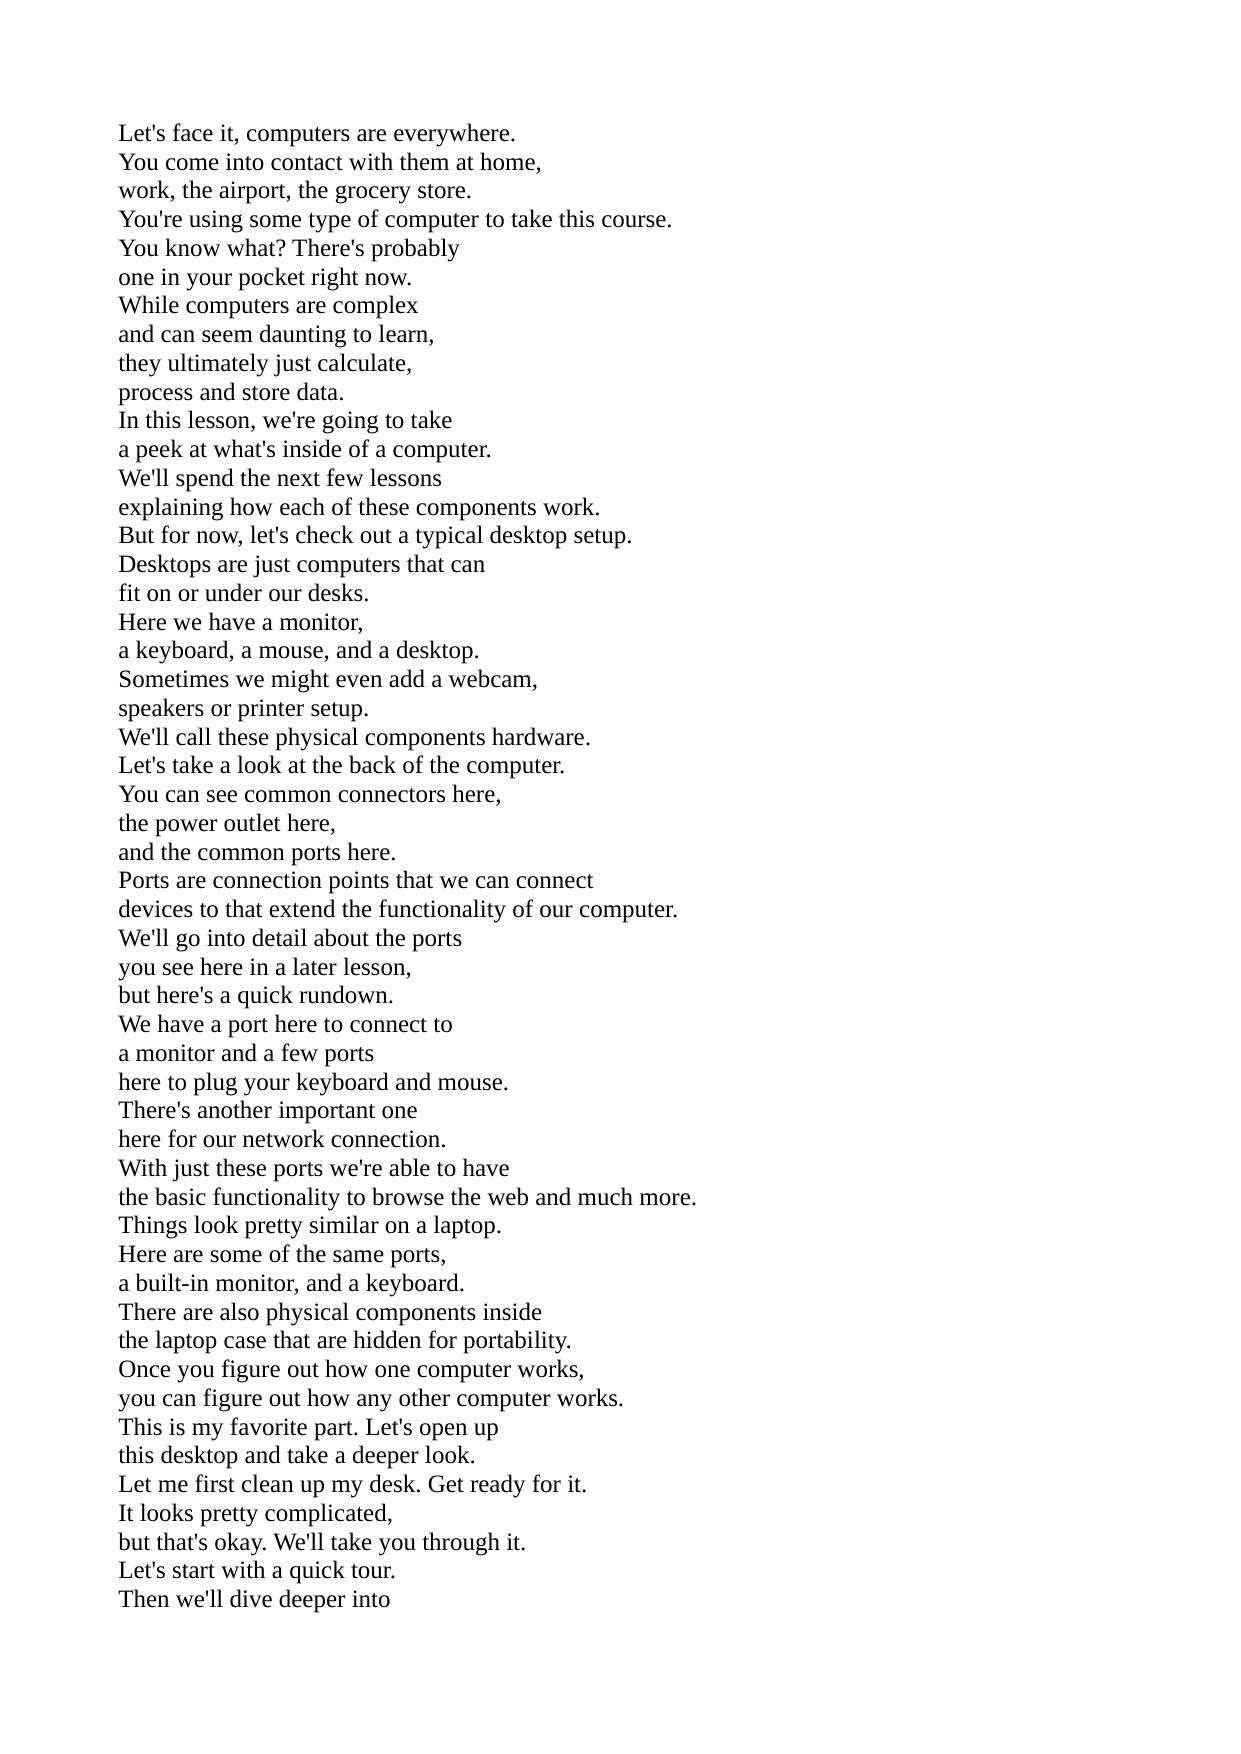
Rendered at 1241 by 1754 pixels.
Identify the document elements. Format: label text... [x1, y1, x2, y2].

text It looks pretty complicated, [118, 1498, 1122, 1527]
text here for our network connection. [118, 1124, 1122, 1153]
text and the common ports here. [118, 837, 1122, 866]
text explaining how each of these components work. [118, 492, 1122, 521]
text a monitor and a few ports [118, 1038, 1122, 1067]
text a built-in monitor, and a keyboard. [118, 1268, 1122, 1297]
text Here are some of the same ports, [118, 1239, 1122, 1268]
text this desktop and take a deeper look. [118, 1441, 1122, 1469]
text the laptop case that are hidden for portability. [118, 1326, 1122, 1354]
text Things look pretty similar on a laptop. [118, 1211, 1122, 1239]
text but here's a quick rundown. [118, 981, 1122, 1009]
text the basic functionality to browse the web and much more. [118, 1182, 1122, 1211]
text a peek at what's inside of a computer. [118, 434, 1122, 463]
text process and store data. [118, 377, 1122, 406]
text We'll go into detail about the ports [118, 923, 1122, 952]
text But for now, let's check out a typical desktop setup. [118, 521, 1122, 549]
text you see here in a later lesson, [118, 952, 1122, 981]
text You're using some type of computer to take this course. [118, 204, 1122, 233]
text In this lesson, we're going to take [118, 406, 1122, 434]
text Desktops are just computers that can [118, 549, 1122, 578]
text There's another important one [118, 1096, 1122, 1124]
text With just these ports we're able to have [118, 1153, 1122, 1182]
text a keyboard, a mouse, and a desktop. [118, 636, 1122, 664]
text We'll call these physical components hardware. [118, 722, 1122, 751]
text but that's okay. We'll take you through it. [118, 1527, 1122, 1556]
text fit on or under our desks. [118, 578, 1122, 607]
text one in your pocket right now. [118, 262, 1122, 291]
text You come into contact with them at home, [118, 147, 1122, 176]
text Here we have a monitor, [118, 607, 1122, 636]
text While computers are complex [118, 291, 1122, 319]
text We have a port here to connect to [118, 1009, 1122, 1038]
text Let's face it, computers are everywhere. [118, 118, 1122, 147]
text you can figure out how any other computer works. [118, 1383, 1122, 1412]
text and can seem daunting to learn, [118, 319, 1122, 348]
text Ports are connection points that we can connect [118, 866, 1122, 894]
text they ultimately just calculate, [118, 348, 1122, 377]
text Let's start with a quick tour. [118, 1556, 1122, 1584]
text You can see common connectors here, [118, 779, 1122, 808]
text speakers or printer setup. [118, 693, 1122, 722]
text We'll spend the next few lessons [118, 463, 1122, 492]
text Let's take a look at the back of the computer. [118, 751, 1122, 779]
text Sometimes we might even add a webcam, [118, 664, 1122, 693]
text devices to that extend the functionality of our computer. [118, 894, 1122, 923]
text here to plug your keyboard and mouse. [118, 1067, 1122, 1096]
text work, the airport, the grocery store. [118, 176, 1122, 204]
text Once you figure out how one computer works, [118, 1354, 1122, 1383]
text This is my favorite part. Let's open up [118, 1412, 1122, 1441]
text Let me first clean up my desk. Get ready for it. [118, 1469, 1122, 1498]
text Then we'll dive deeper into [118, 1584, 1122, 1613]
text the power outlet here, [118, 808, 1122, 837]
text There are also physical components inside [118, 1297, 1122, 1326]
text You know what? There's probably [118, 233, 1122, 262]
